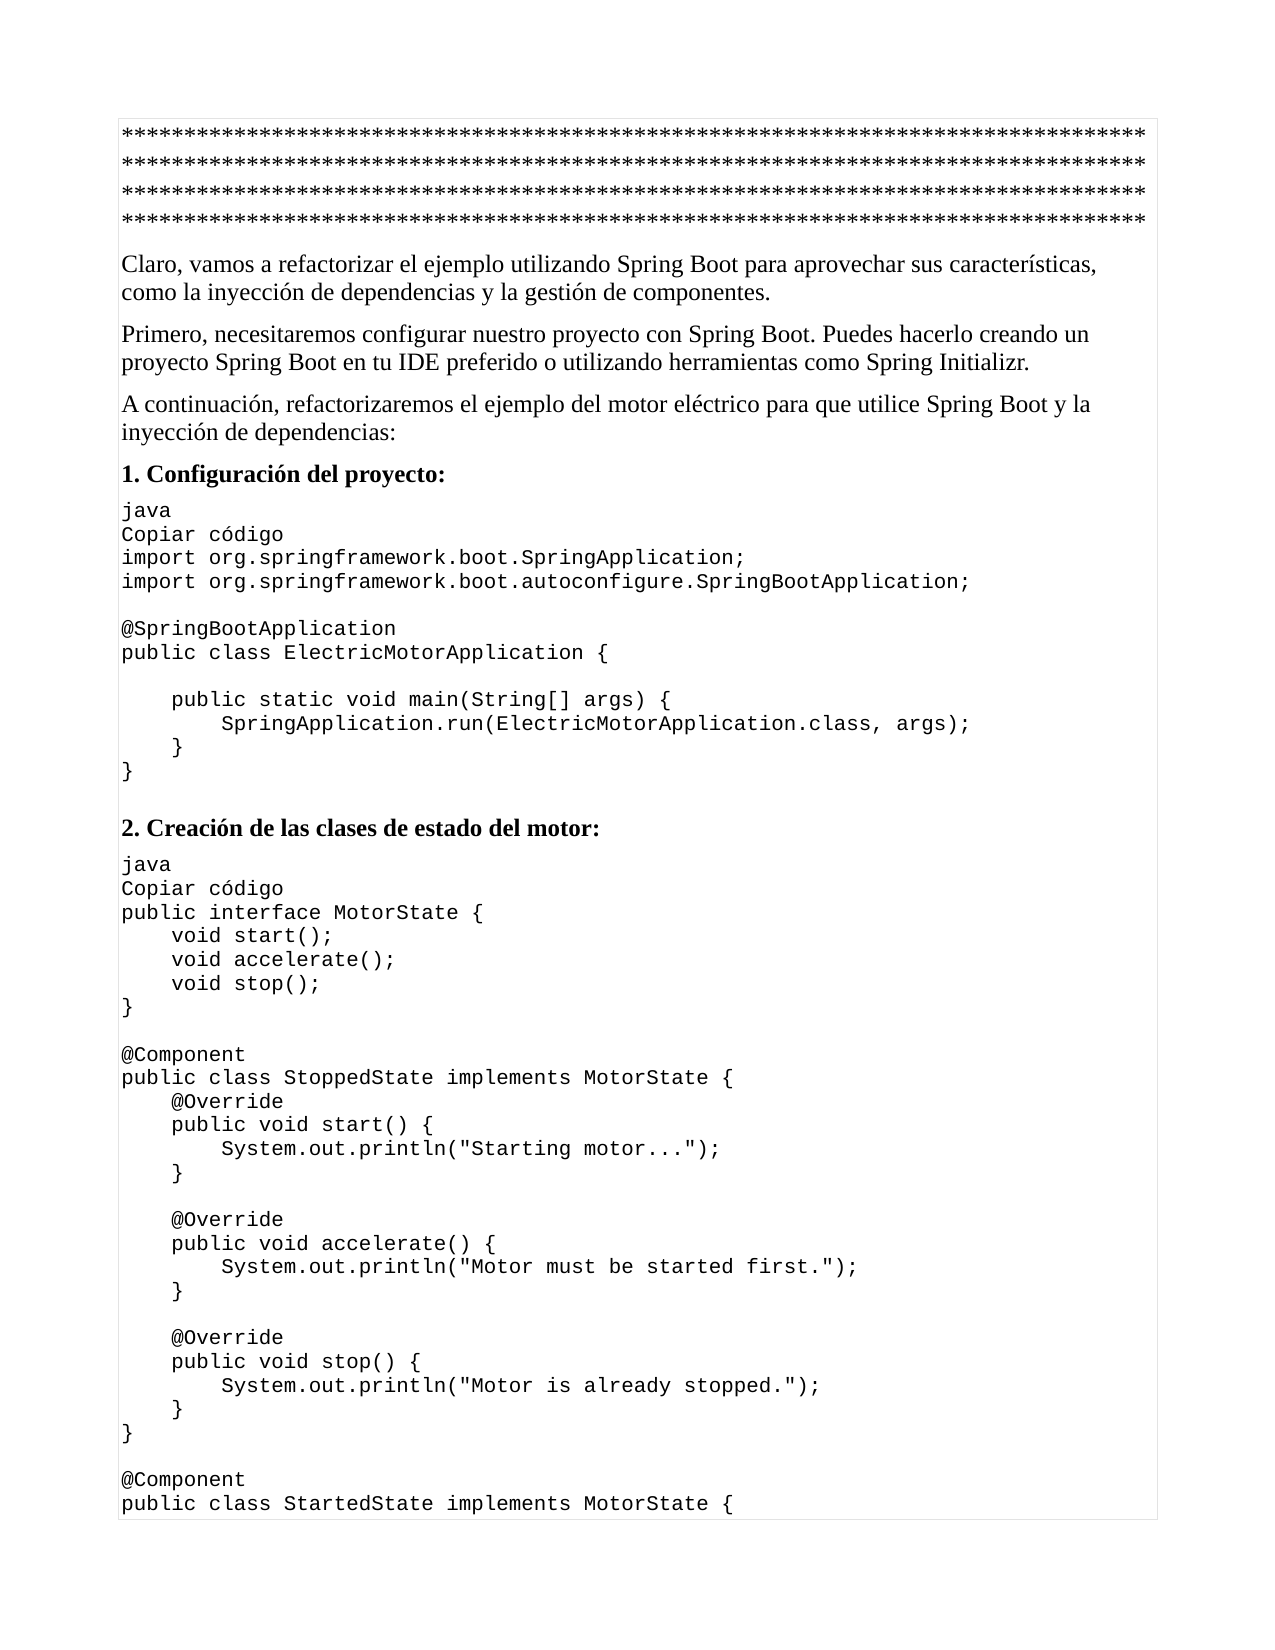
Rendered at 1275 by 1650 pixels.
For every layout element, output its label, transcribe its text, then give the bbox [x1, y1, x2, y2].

text } [119, 993, 1157, 1020]
text import org.springframework.boot.autoconfigure.SpringBootApplication; [119, 568, 1157, 594]
text java [119, 497, 1157, 521]
text } [119, 1419, 1157, 1446]
text void start(); [119, 922, 1157, 946]
text } [119, 1159, 1157, 1185]
text @Override [119, 1088, 1157, 1111]
text void accelerate(); [119, 946, 1157, 969]
text public static void main(String[] args) { [119, 686, 1157, 710]
text public void accelerate() { [119, 1230, 1157, 1253]
text Claro, vamos a refactorizar el ejemplo utilizando Spring Boot para aprovechar sus características, como la inyección de dependencias y la gestión de componentes. [119, 246, 1157, 306]
text @Component [119, 1466, 1157, 1490]
text @Override [119, 1206, 1157, 1230]
text void stop(); [119, 969, 1157, 993]
text Copiar código [119, 521, 1157, 544]
text Primero, necesitaremos configurar nuestro proyecto con Spring Boot. Puedes hacerlo creando un proyecto Spring Boot en tu IDE preferido o utilizando herramientas como Spring Initializr. [119, 316, 1157, 376]
text import org.springframework.boot.SpringApplication; [119, 544, 1157, 568]
text 2. Creación de las clases de estado del motor: [119, 810, 1157, 842]
text public void stop() { [119, 1348, 1157, 1372]
text public class StartedState implements MotorState { [119, 1490, 1157, 1519]
text 1. Configuración del proyecto: [119, 456, 1157, 487]
text System.out.println("Motor is already stopped."); [119, 1372, 1157, 1395]
text public void start() { [119, 1111, 1157, 1135]
text A continuación, refactorizaremos el ejemplo del motor eléctrico para que utilice Spring Boot y la inyección de dependencias: [119, 386, 1157, 446]
text } [119, 757, 1157, 784]
text public class ElectricMotorApplication { [119, 639, 1157, 665]
text public interface MotorState { [119, 899, 1157, 922]
text @Override [119, 1324, 1157, 1348]
text **************************************************************************************************************************************************************************************************************************************************************************************************************************************** [119, 119, 1157, 236]
text @SpringBootApplication [119, 615, 1157, 639]
text java [119, 851, 1157, 875]
text SpringApplication.run(ElectricMotorApplication.class, args); [119, 710, 1157, 733]
text Copiar código [119, 875, 1157, 899]
text public class StoppedState implements MotorState { [119, 1064, 1157, 1088]
text } [119, 733, 1157, 757]
text System.out.println("Starting motor..."); [119, 1135, 1157, 1159]
text System.out.println("Motor must be started first."); [119, 1253, 1157, 1277]
text } [119, 1277, 1157, 1304]
text } [119, 1395, 1157, 1419]
text @Component [119, 1041, 1157, 1064]
